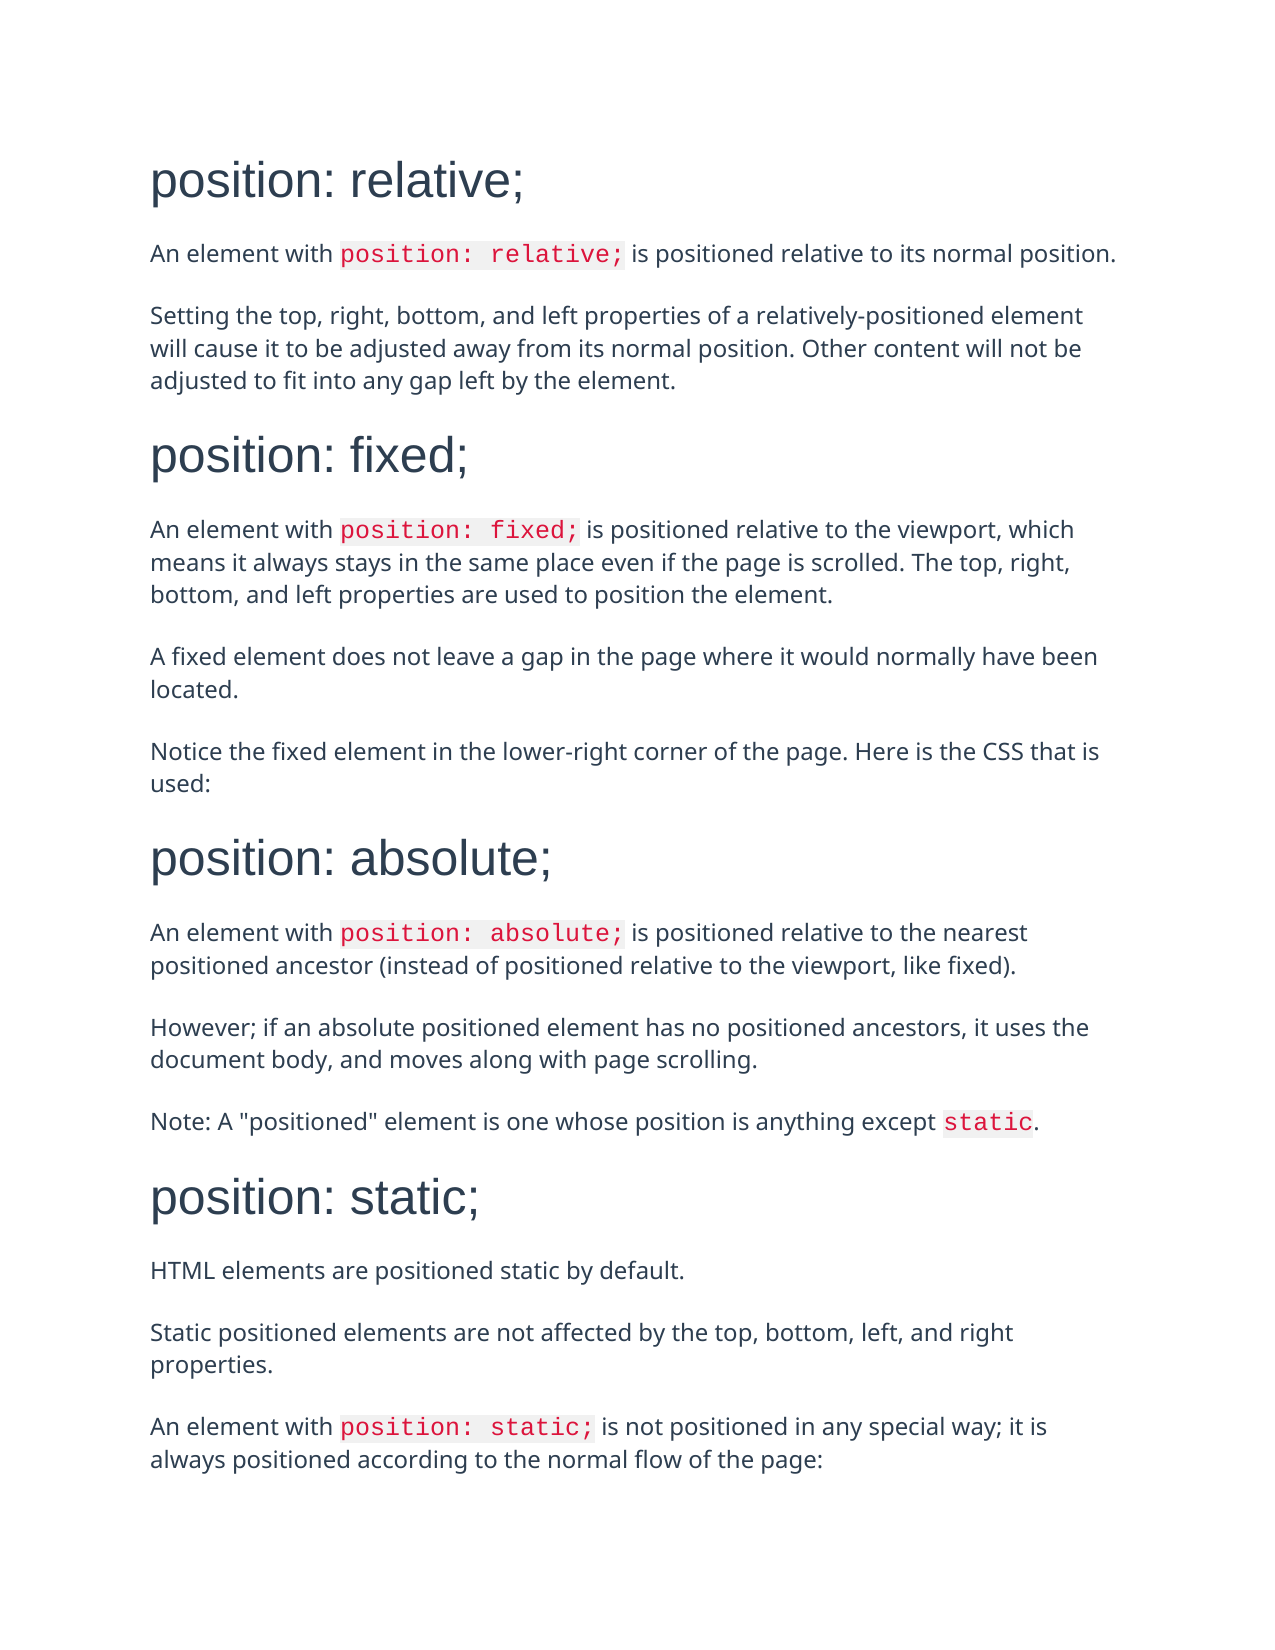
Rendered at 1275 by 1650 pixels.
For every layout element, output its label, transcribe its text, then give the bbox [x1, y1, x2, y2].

text An element with position: relative; is positioned relative to its normal position. [150, 237, 1125, 270]
text Setting the top, right, bottom, and left properties of a relatively-positioned element will cause it to be adjusted away from its normal position. Other content will not be adjusted to fit into any gap left by the element. [150, 299, 1125, 397]
text Static positioned elements are not affected by the top, bottom, left, and right properties. [150, 1316, 1125, 1381]
text However; if an absolute positioned element has no positioned ancestors, it uses the document body, and moves along with page scrolling. [150, 1010, 1125, 1076]
text An element with position: static; is not positioned in any special way; it is always positioned according to the normal flow of the page: [150, 1410, 1125, 1476]
subtitle position: static; [150, 1167, 1125, 1224]
subtitle position: fixed; [150, 426, 1125, 483]
text A fixed element does not leave a gap in the page where it would normally have been located. [150, 640, 1125, 705]
text An element with position: absolute; is positioned relative to the nearest positioned ancestor (instead of positioned relative to the viewport, like fixed). [150, 916, 1125, 981]
subtitle position: absolute; [150, 829, 1125, 886]
text HTML elements are positioned static by default. [150, 1254, 1125, 1286]
subtitle position: relative; [150, 150, 1125, 207]
text An element with position: fixed; is positioned relative to the viewport, which means it always stays in the same place even if the page is scrolled. The top, right, bottom, and left properties are used to position the element. [150, 513, 1125, 611]
text Note: A "positioned" element is one whose position is anything except static. [150, 1105, 1125, 1138]
text Notice the fixed element in the lower-right corner of the page. Here is the CSS that is used: [150, 734, 1125, 800]
